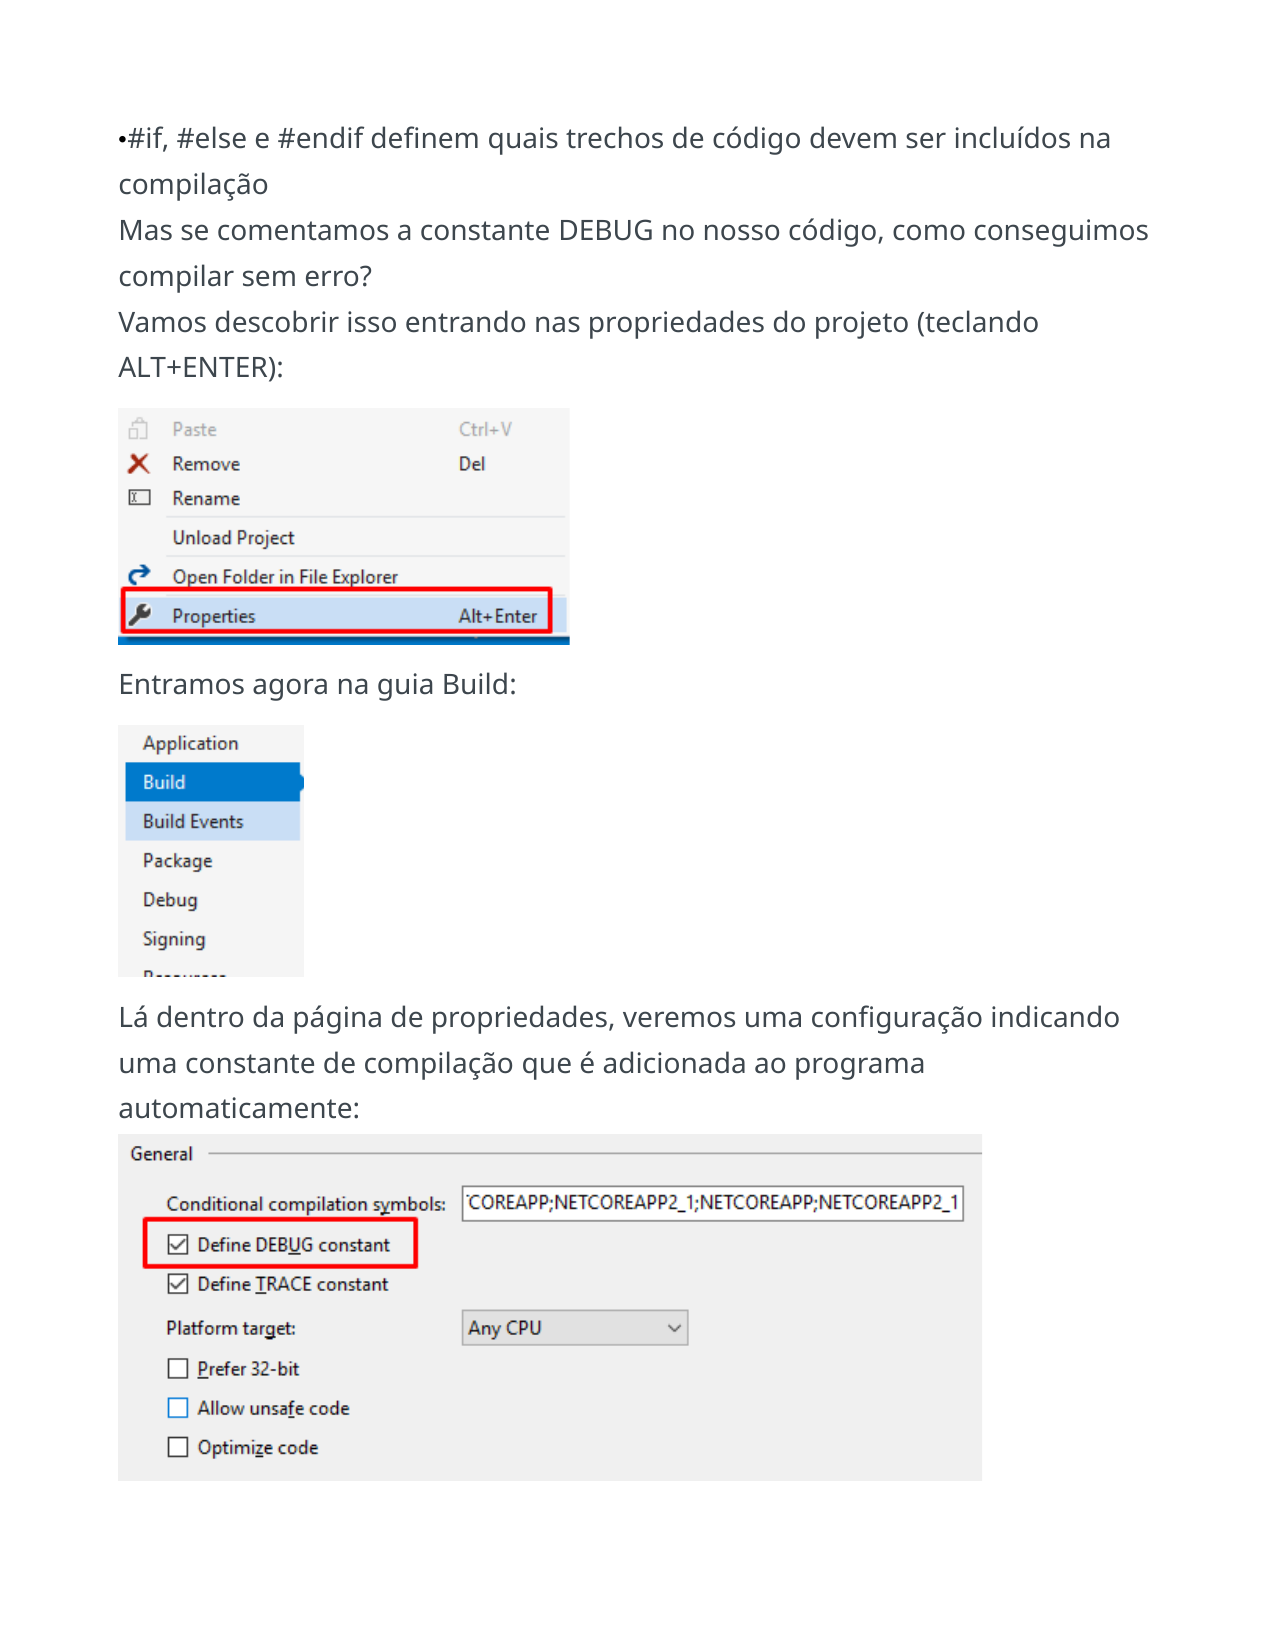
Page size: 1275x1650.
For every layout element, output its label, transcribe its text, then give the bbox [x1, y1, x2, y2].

picture [118, 1134, 983, 1481]
text Vamos descobrir isso entrando nas propriedades do projeto (teclando ALT+ENTER): [118, 302, 1157, 386]
text Entramos agora na guia Build: [118, 664, 1157, 703]
list #if, #else e #endif definem quais trechos de código devem ser incluídos na compilação [118, 118, 1157, 202]
text Mas se comentamos a constante DEBUG no nosso código, como conseguimos compilar sem erro? [118, 210, 1157, 294]
text Lá dentro da página de propriedades, veremos uma configuração indicando uma constante de compilação que é adicionada ao programa automaticamente: [118, 997, 1157, 1127]
picture [118, 725, 304, 977]
picture [118, 408, 570, 645]
